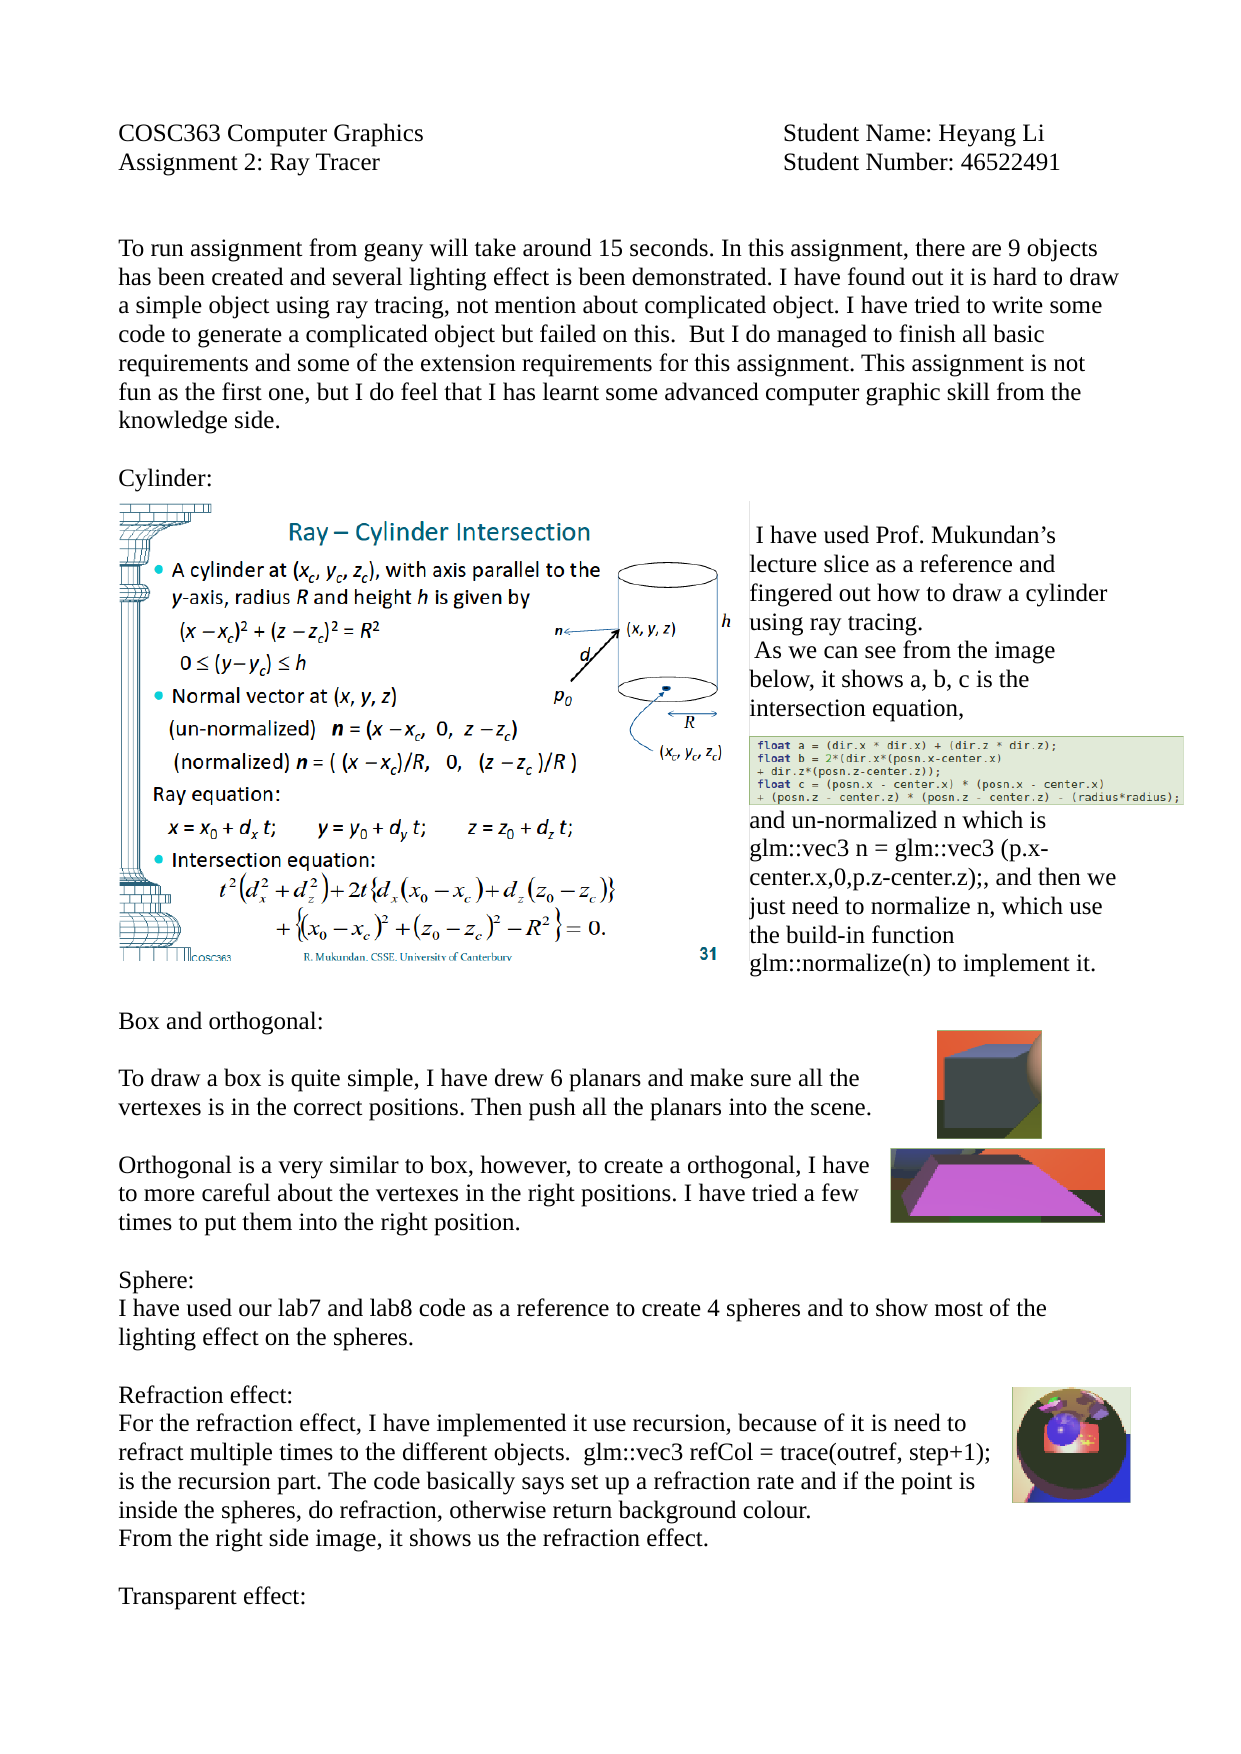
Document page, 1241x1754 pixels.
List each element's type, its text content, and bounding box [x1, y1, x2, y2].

picture [119, 501, 1184, 961]
text To draw a box is quite simple, I have drew 6 planars and make sure all the vertexes is in the correct positions. Then push all the planars into the scene. [118, 1063, 937, 1121]
text As we can see from the image below, it shows a, b, c is the intersection equation, [750, 636, 1122, 722]
picture [890, 1148, 1105, 1223]
text From the right side image, it shows us the refraction effect. [118, 1523, 1122, 1552]
text and un-normalized n which is glm::vec3 n = glm::vec3 (p.x-center.x,0,p.z-center.z);, and then we just need to normalize n, which use the build-in function glm::normalize(n) to implement it. [118, 722, 1122, 977]
text Sphere: [118, 1265, 1122, 1293]
text To run assignment from geany will take around 15 seconds. In this assignment, there are 9 objects has been created and several lighting effect is been demonstrated. I have found out it is hard to draw a simple object using ray tracing, not mention about complicated object. I have tried to write some code to generate a complicated object but failed on this. But I do managed to finish all basic requirements and some of the extension requirements for this assignment. This assignment is not fun as the first one, but I do feel that I has learnt some advanced computer graphic skill from the knowledge side. [118, 233, 1122, 434]
text Cylinder: [118, 463, 1122, 492]
text Refraction effect: [118, 1380, 1122, 1408]
text COSC363 Computer Graphics Student Name: Heyang Li [118, 118, 1122, 147]
text I have used Prof. Mukundan’s lecture slice as a reference and fingered out how to draw a cylinder using ray tracing. [750, 521, 1122, 636]
text For the refraction effect, I have implemented it use recursion, because of it is need to refract multiple times to the different objects. glm::vec3 refCol = trace(outref, step+1); is the recursion part. The code basically says set up a refraction rate and if the point is inside the spheres, do refraction, otherwise return background colour. [118, 1408, 1122, 1523]
text Assignment 2: Ray Tracer Student Number: 46522491 [118, 147, 1122, 176]
picture [1012, 1387, 1131, 1503]
text [1042, 1063, 1122, 1121]
text Box and orthogonal: [118, 1006, 1122, 1035]
text Transparent effect: [118, 1581, 1122, 1610]
text I have used our lab7 and lab8 code as a reference to create 4 spheres and to show most of the lighting effect on the spheres. [118, 1293, 1122, 1351]
text Orthogonal is a very similar to box, however, to create a orthogonal, I have to more careful about the vertexes in the right positions. I have tried a few times to put them into the right position. [118, 1150, 1122, 1236]
picture [937, 1030, 1042, 1139]
